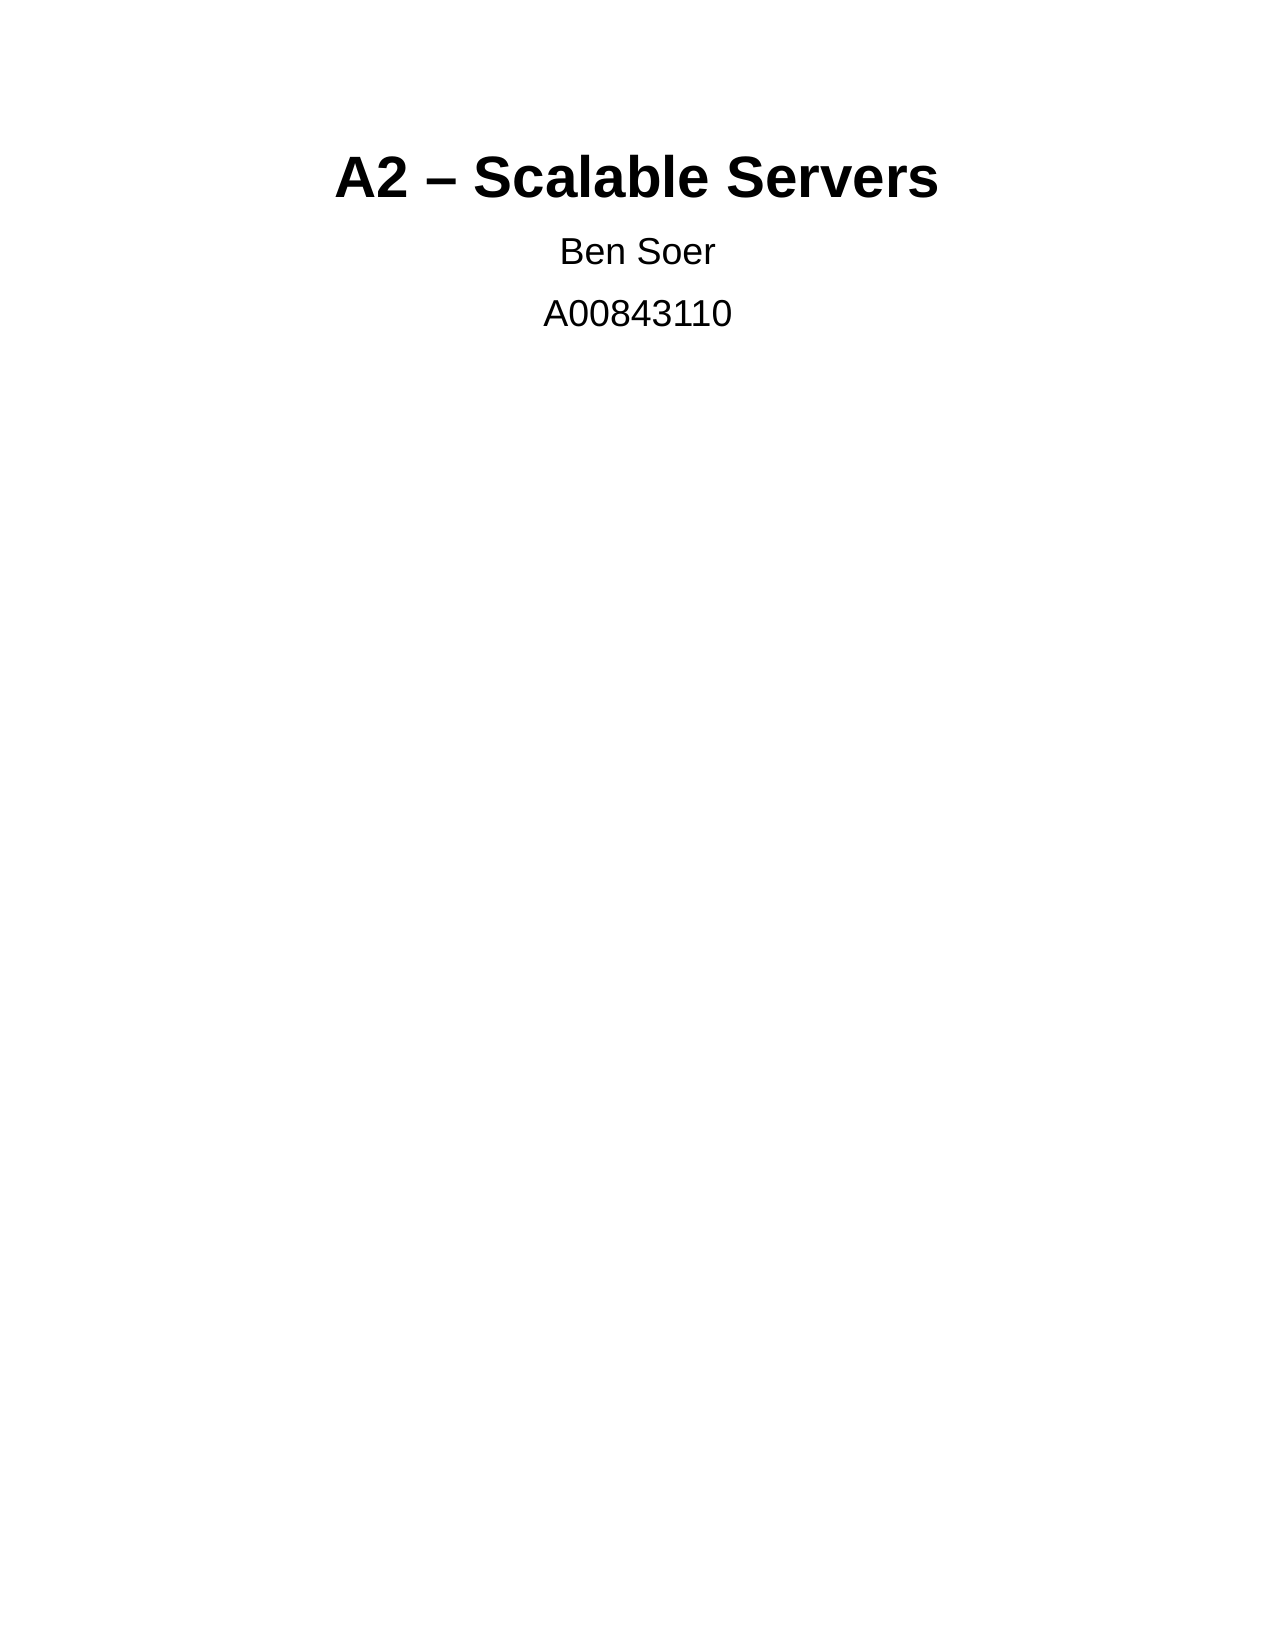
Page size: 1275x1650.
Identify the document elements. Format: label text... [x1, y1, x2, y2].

subtitle Ben Soer [118, 229, 1157, 272]
subtitle A00843110 [118, 291, 1157, 334]
title A2 – Scalable Servers [118, 143, 1157, 210]
